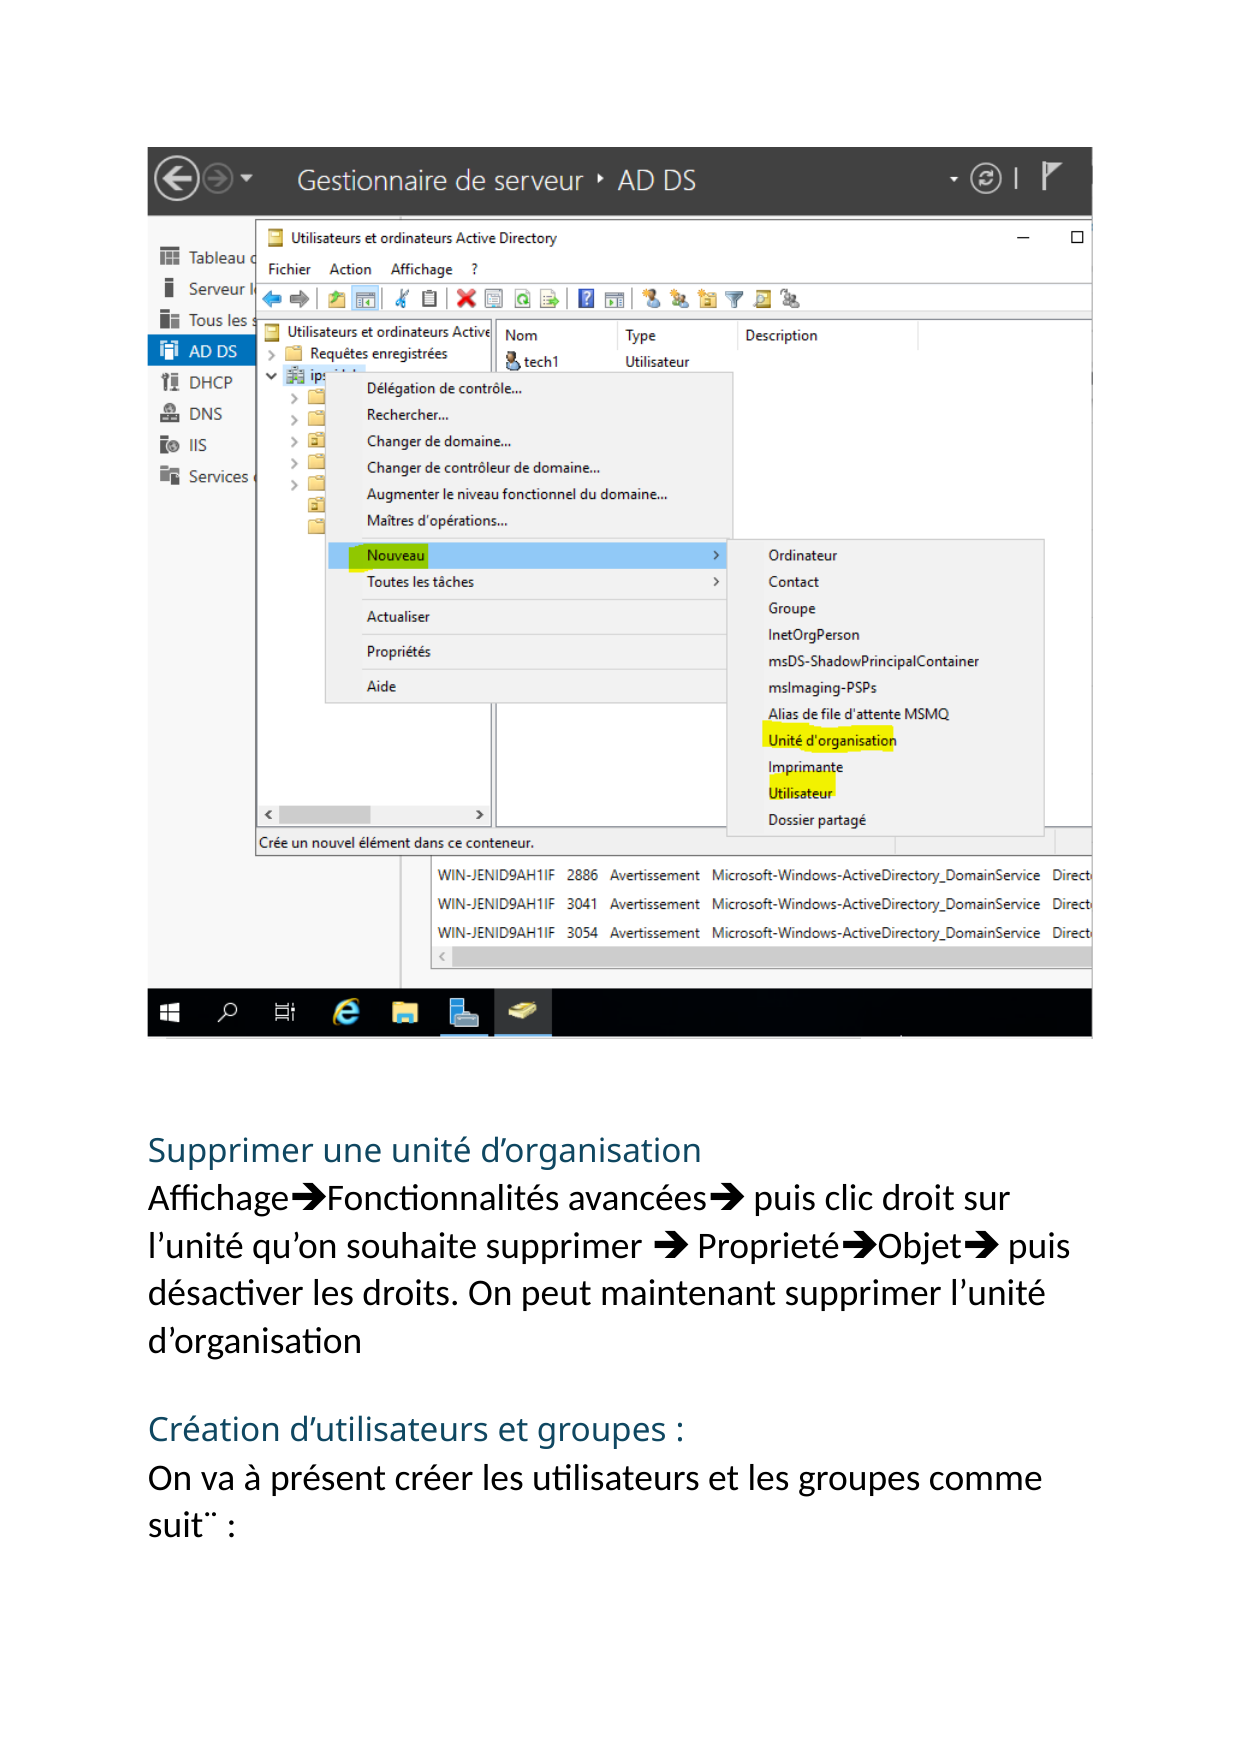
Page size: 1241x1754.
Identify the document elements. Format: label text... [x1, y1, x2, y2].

subtitle Supprimer une unité d’organisation [148, 1127, 1093, 1172]
text AffichageFonctionnalités avancées puis clic droit sur l’unité qu’on souhaite supprimer  ProprietéObjet puis désactiver les droits. On peut maintenant supprimer l’unité d’organisation [148, 1174, 1093, 1363]
subtitle Création d’utilisateurs et groupes : [148, 1406, 1093, 1452]
text On va à présent créer les utilisateurs et les groupes comme suit¨ : [148, 1453, 1093, 1547]
